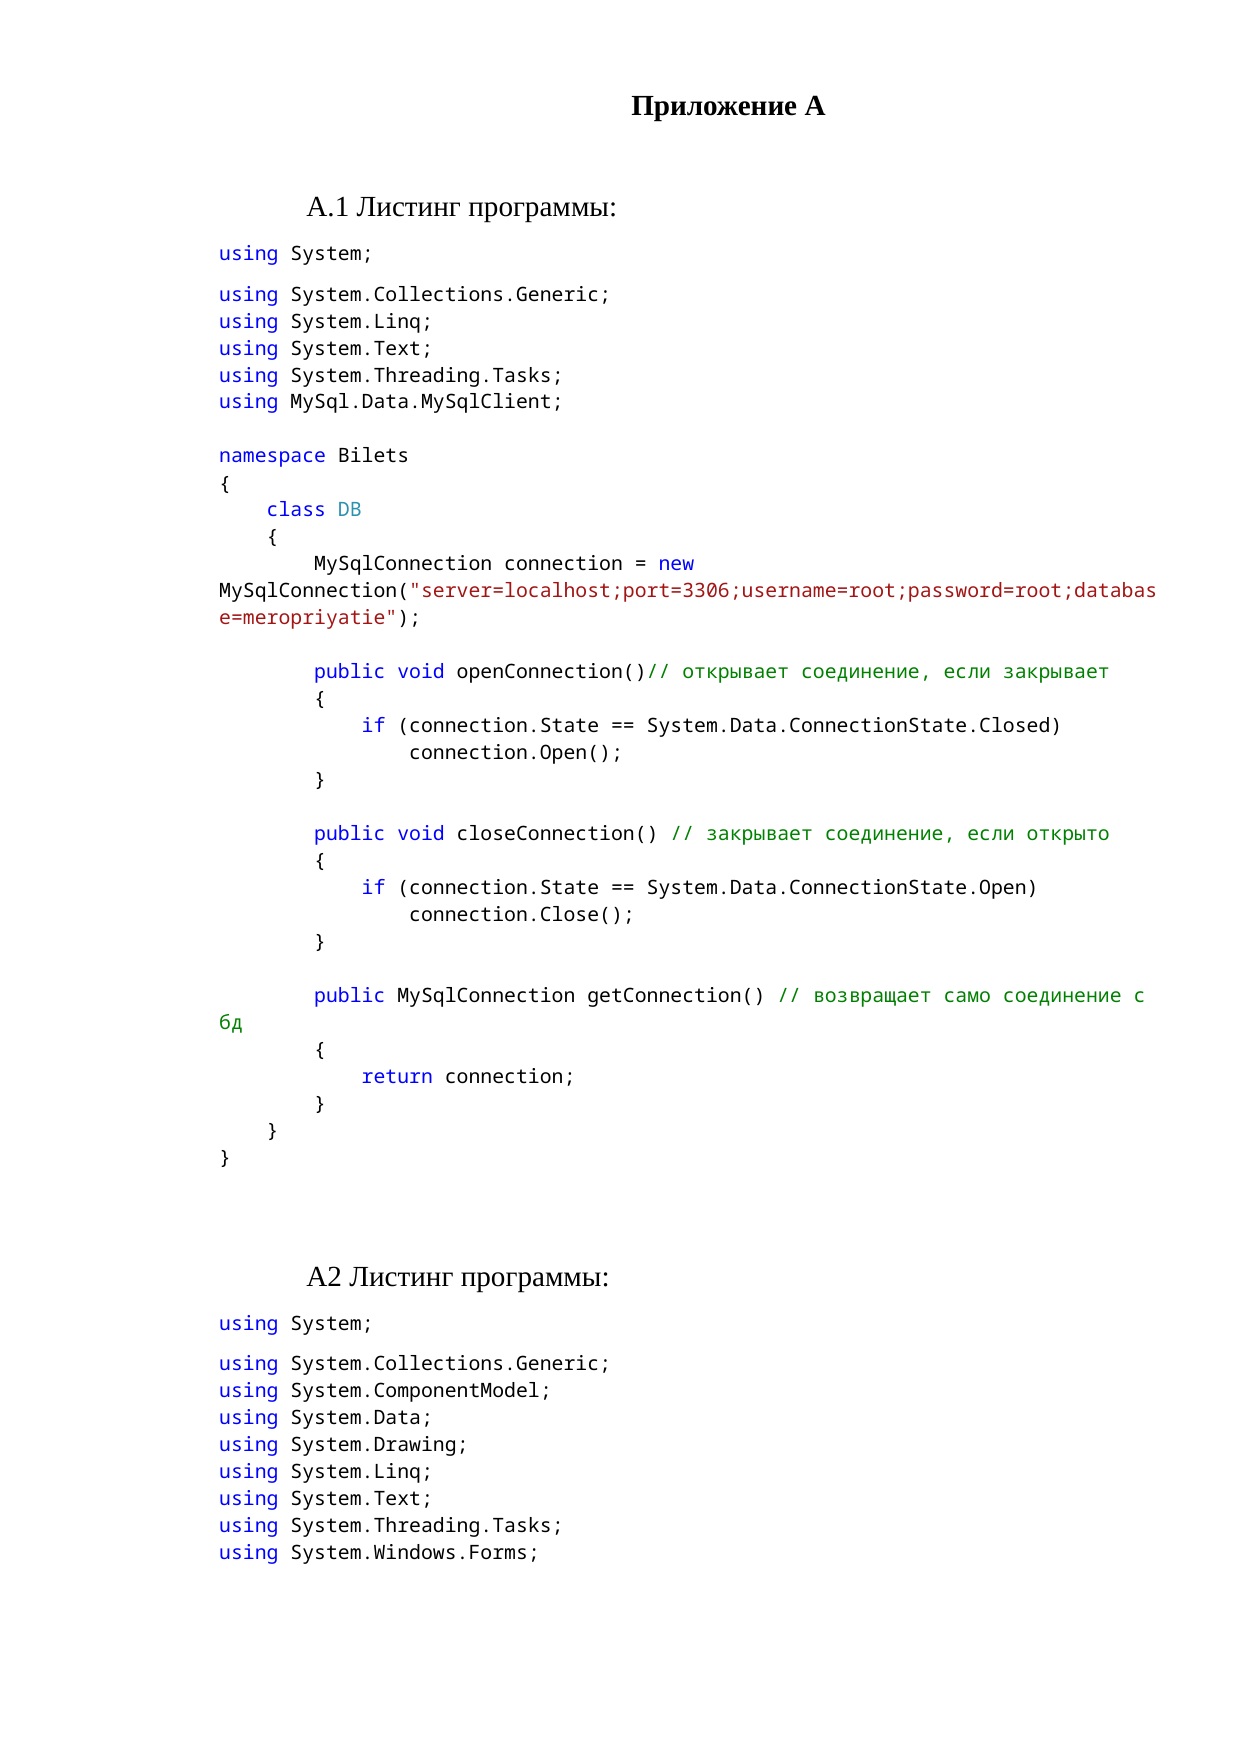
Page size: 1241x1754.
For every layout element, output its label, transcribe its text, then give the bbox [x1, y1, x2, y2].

text А.1 Листинг программы: [219, 189, 1150, 223]
text MySqlConnection connection = new MySqlConnection("server=localhost;port=3306;username=root;password=root;database=meropriyatie"); [219, 550, 1157, 631]
text using System; [219, 1309, 1157, 1336]
text } [219, 1116, 1157, 1143]
text public void closeConnection() // закрывает соединение, если открыто [219, 819, 1157, 846]
text using MySql.Data.MySqlClient; [219, 388, 1157, 415]
text } [219, 766, 1157, 792]
text using System.Text; [219, 334, 1157, 361]
text public void openConnection()// открывает соединение, если закрывает [219, 658, 1157, 684]
text using System.Linq; [219, 307, 1157, 334]
text connection.Open(); [219, 738, 1157, 766]
text namespace Bilets [219, 442, 1157, 469]
text public MySqlConnection getConnection() // возвращает само соединение с бд [219, 981, 1157, 1035]
text } [219, 1089, 1157, 1116]
text { [219, 469, 1157, 496]
text Приложение А [219, 88, 1150, 122]
text { [219, 1035, 1157, 1062]
text class DB [219, 496, 1157, 523]
text using System.Text; [219, 1484, 1157, 1511]
text connection.Close(); [219, 900, 1157, 927]
text if (connection.State == System.Data.ConnectionState.Open) [219, 873, 1157, 900]
text return connection; [219, 1062, 1157, 1089]
text { [219, 684, 1157, 712]
text } [219, 927, 1157, 954]
text using System.ComponentModel; [219, 1376, 1157, 1403]
text { [219, 846, 1157, 873]
text using System.Linq; [219, 1457, 1157, 1484]
text А2 Листинг программы: [219, 1259, 1150, 1292]
text using System.Data; [219, 1403, 1157, 1430]
text using System.Windows.Forms; [219, 1538, 1157, 1565]
text using System.Collections.Generic; [219, 280, 1157, 307]
text using System; [219, 239, 1157, 266]
text } [219, 1143, 1157, 1170]
text using System.Collections.Generic; [219, 1349, 1157, 1376]
text { [219, 523, 1157, 550]
text using System.Threading.Tasks; [219, 1511, 1157, 1538]
text using System.Drawing; [219, 1430, 1157, 1457]
text using System.Threading.Tasks; [219, 361, 1157, 388]
text if (connection.State == System.Data.ConnectionState.Closed) [219, 712, 1157, 738]
